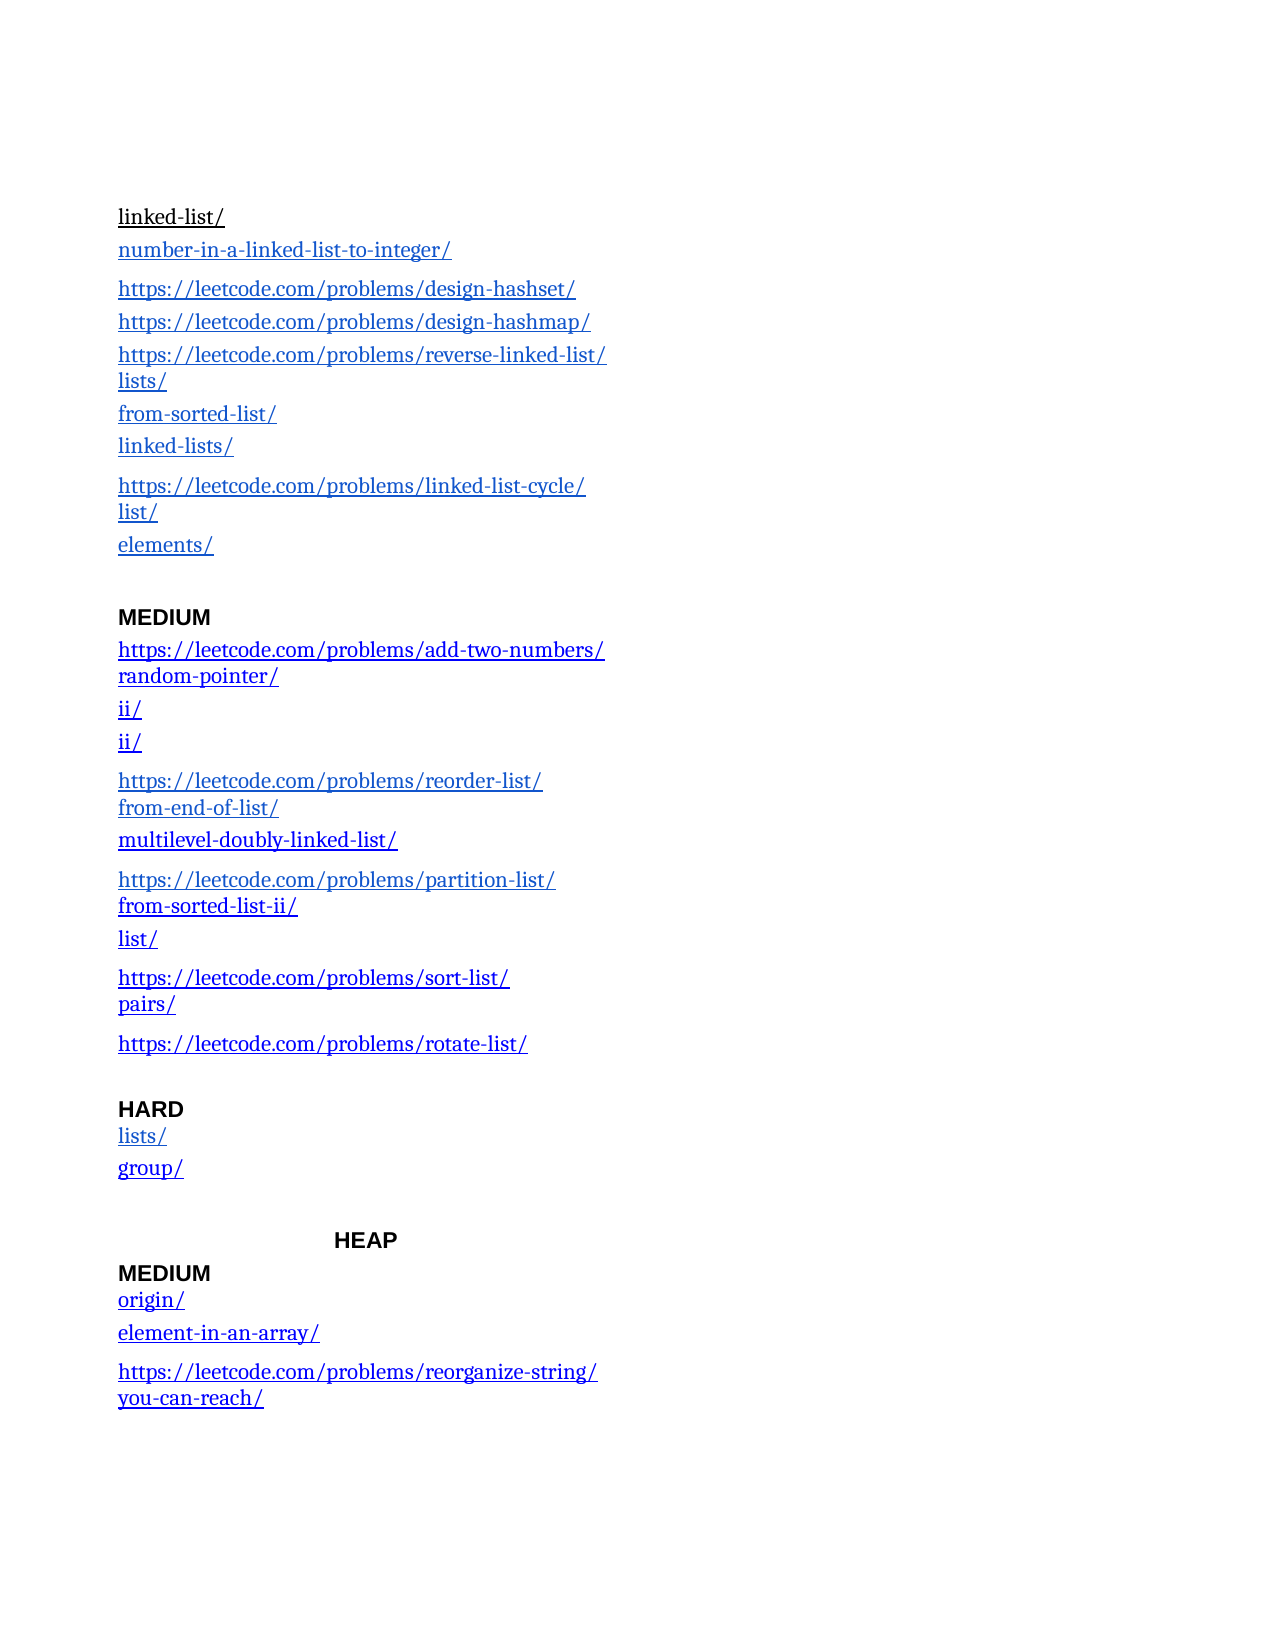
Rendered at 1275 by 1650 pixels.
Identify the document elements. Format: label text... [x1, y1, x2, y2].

table_cell [615, 269, 1160, 302]
table_cell [615, 958, 1160, 991]
table_cell https://leetcode.com/problems/palindrome-linked-list/ [117, 499, 614, 532]
table_cell [615, 1254, 1160, 1286]
table_cell https://leetcode.com/problems/partition-list/ [117, 860, 614, 893]
table_cell https://leetcode.com/problems/merge-k-sorted-lists/ [117, 1123, 614, 1155]
table_cell [615, 1286, 1160, 1319]
table_cell [615, 401, 1160, 433]
table_cell [112, 860, 117, 893]
table_cell HARD [117, 1090, 614, 1122]
table_cell https://leetcode.com/problems/design-hashset/ [117, 269, 614, 302]
table_cell [1160, 204, 1165, 236]
table_cell [112, 532, 117, 564]
table_cell [615, 236, 1160, 269]
table_cell [112, 827, 117, 860]
table_cell [1160, 433, 1165, 466]
table_cell MEDIUM [117, 1254, 614, 1286]
table_cell [112, 893, 117, 926]
table_cell [112, 401, 117, 433]
table_cell [112, 433, 117, 466]
table_cell [615, 204, 1160, 236]
table_cell [112, 335, 117, 368]
table_cell [615, 565, 1160, 597]
table_cell [112, 1385, 117, 1418]
table_cell https://leetcode.com/problems/rotate-list/ [117, 1024, 614, 1057]
table_cell [112, 1319, 117, 1352]
table_cell [615, 1057, 1160, 1089]
table_cell https://leetcode.com/problems/remove-duplicates-from-sorted-list/ [117, 401, 614, 433]
table_cell https://leetcode.com/problems/reverse-linked-list-ii/ [117, 729, 614, 761]
table_cell [615, 1024, 1160, 1057]
table_cell [615, 1155, 1160, 1188]
table_cell [1160, 1057, 1165, 1089]
table_cell [117, 565, 614, 597]
table_cell [112, 499, 117, 532]
table_cell HEAP [117, 1221, 614, 1254]
table_cell [112, 1024, 117, 1057]
table_cell [615, 1090, 1160, 1122]
table_cell [117, 1188, 614, 1221]
table_cell [1160, 630, 1165, 663]
table_cell [112, 926, 117, 958]
table_cell https://leetcode.com/problems/furthest-building-you-can-reach/ [117, 1385, 614, 1418]
table_cell [615, 1221, 1160, 1254]
table_cell [112, 368, 117, 401]
table_cell [1160, 991, 1165, 1024]
table_cell https://leetcode.com/problems/add-two-numbers/ [117, 630, 614, 663]
table_cell [615, 335, 1160, 368]
table_cell [1160, 893, 1165, 926]
table_cell [615, 926, 1160, 958]
table_cell [112, 1221, 117, 1254]
table_cell [112, 269, 117, 302]
table_cell [112, 958, 117, 991]
table_cell https://leetcode.com/problems/odd-even-linked-list/ [117, 926, 614, 958]
table_cell [615, 893, 1160, 926]
table_cell [1160, 1024, 1165, 1057]
table_cell [112, 466, 117, 499]
table_cell https://leetcode.com/problems/design-hashmap/ [117, 302, 614, 335]
table_cell [1160, 335, 1165, 368]
table_cell [112, 565, 117, 597]
table_cell [615, 1319, 1160, 1352]
table_cell [615, 368, 1160, 401]
table_cell [1160, 663, 1165, 696]
table_cell [1160, 401, 1165, 433]
table_cell [112, 991, 117, 1024]
table_cell [1160, 1221, 1165, 1254]
table_cell [615, 630, 1160, 663]
table_cell [1160, 565, 1165, 597]
table_cell [112, 1057, 117, 1089]
table_cell https://leetcode.com/problems/swap-nodes-in-pairs/ [117, 991, 614, 1024]
table_cell [615, 1188, 1160, 1221]
table_cell [112, 236, 117, 269]
table_cell https://leetcode.com/problems/reorder-list/ [117, 761, 614, 794]
table_cell [615, 663, 1160, 696]
table_cell [1160, 499, 1165, 532]
table_cell [1160, 1090, 1165, 1122]
table_cell [1160, 794, 1165, 827]
table_cell [1160, 532, 1165, 564]
table_cell https://leetcode.com/problems/convert-binary-number-in-a-linked-list-to-integer/ [117, 236, 614, 269]
table_cell [112, 1155, 117, 1188]
table_cell https://leetcode.com/problems/reorganize-string/ [117, 1352, 614, 1385]
table_cell [112, 761, 117, 794]
table_cell https://leetcode.com/problems/reverse-nodes-in-k-group/ [117, 1155, 614, 1188]
table_cell [1160, 1188, 1165, 1221]
table_cell [112, 1123, 117, 1155]
table_cell [1160, 958, 1165, 991]
table_cell https://leetcode.com/problems/remove-nth-node-from-end-of-list/ [117, 794, 614, 827]
table_cell [615, 696, 1160, 729]
table_cell https://leetcode.com/problems/add-two-numbers-ii/ [117, 696, 614, 729]
table_cell [615, 729, 1160, 761]
table_cell [615, 991, 1160, 1024]
table_cell https://leetcode.com/problems/sort-list/ [117, 958, 614, 991]
table_cell https://leetcode.com/problems/remove-linked-list-elements/ [117, 532, 614, 564]
table_cell [615, 532, 1160, 564]
table_cell MEDIUM [117, 598, 614, 630]
table_cell [112, 1090, 117, 1122]
table_cell https://leetcode.com/problems/merge-two-sorted-lists/ [117, 368, 614, 401]
table_cell [615, 794, 1160, 827]
table_cell [1160, 1155, 1165, 1188]
table_cell https://leetcode.com/problems/flatten-a-multilevel-doubly-linked-list/ [117, 827, 614, 860]
table_cell https://leetcode.com/problems/linked-list-cycle/ [117, 466, 614, 499]
table_cell https://leetcode.com/problems/intersection-of-two-linked-lists/ [117, 433, 614, 466]
table_cell [1160, 860, 1165, 893]
table_cell [1160, 1319, 1165, 1352]
table_cell [1160, 302, 1165, 335]
table_cell [1160, 1286, 1165, 1319]
table_cell [112, 794, 117, 827]
table_cell [112, 663, 117, 696]
table_cell [1160, 696, 1165, 729]
table_cell [112, 1188, 117, 1221]
table_cell https://leetcode.com/problems/middle-of-the-linked-list/ [117, 204, 614, 236]
table_cell [615, 860, 1160, 893]
table_cell [112, 204, 117, 236]
table_cell [1160, 466, 1165, 499]
table_cell [615, 1123, 1160, 1155]
table_cell https://leetcode.com/problems/k-closest-points-to-origin/ [117, 1286, 614, 1319]
table_cell [1160, 1352, 1165, 1385]
table_cell [1160, 598, 1165, 630]
table_cell https://leetcode.com/problems/kth-largest-element-in-an-array/ [117, 1319, 614, 1352]
table_cell https://leetcode.com/problems/copy-list-with-random-pointer/ [117, 663, 614, 696]
table_cell [1160, 1123, 1165, 1155]
table_cell [1160, 761, 1165, 794]
table_cell [615, 466, 1160, 499]
table_cell [615, 598, 1160, 630]
table_cell [117, 1057, 614, 1089]
table_cell [1160, 236, 1165, 269]
table_cell [112, 302, 117, 335]
table_cell [112, 1352, 117, 1385]
table_cell [112, 729, 117, 761]
table_cell [112, 696, 117, 729]
table_cell [615, 827, 1160, 860]
table_cell [615, 499, 1160, 532]
table_cell [615, 1352, 1160, 1385]
table_cell [112, 1286, 117, 1319]
table_cell [1160, 926, 1165, 958]
table_cell [1160, 1385, 1165, 1418]
table_cell [112, 630, 117, 663]
table_cell [1160, 269, 1165, 302]
table_cell [112, 598, 117, 630]
table_cell [615, 302, 1160, 335]
table_cell [615, 761, 1160, 794]
table_cell [1160, 729, 1165, 761]
table_cell [1160, 827, 1165, 860]
table_cell [615, 433, 1160, 466]
table_cell [615, 1385, 1160, 1418]
table_cell [112, 1254, 117, 1286]
table_cell [1160, 368, 1165, 401]
table_cell https://leetcode.com/problems/remove-duplicates-from-sorted-list-ii/ [117, 893, 614, 926]
table_cell [1160, 1254, 1165, 1286]
table_cell https://leetcode.com/problems/reverse-linked-list/ [117, 335, 614, 368]
